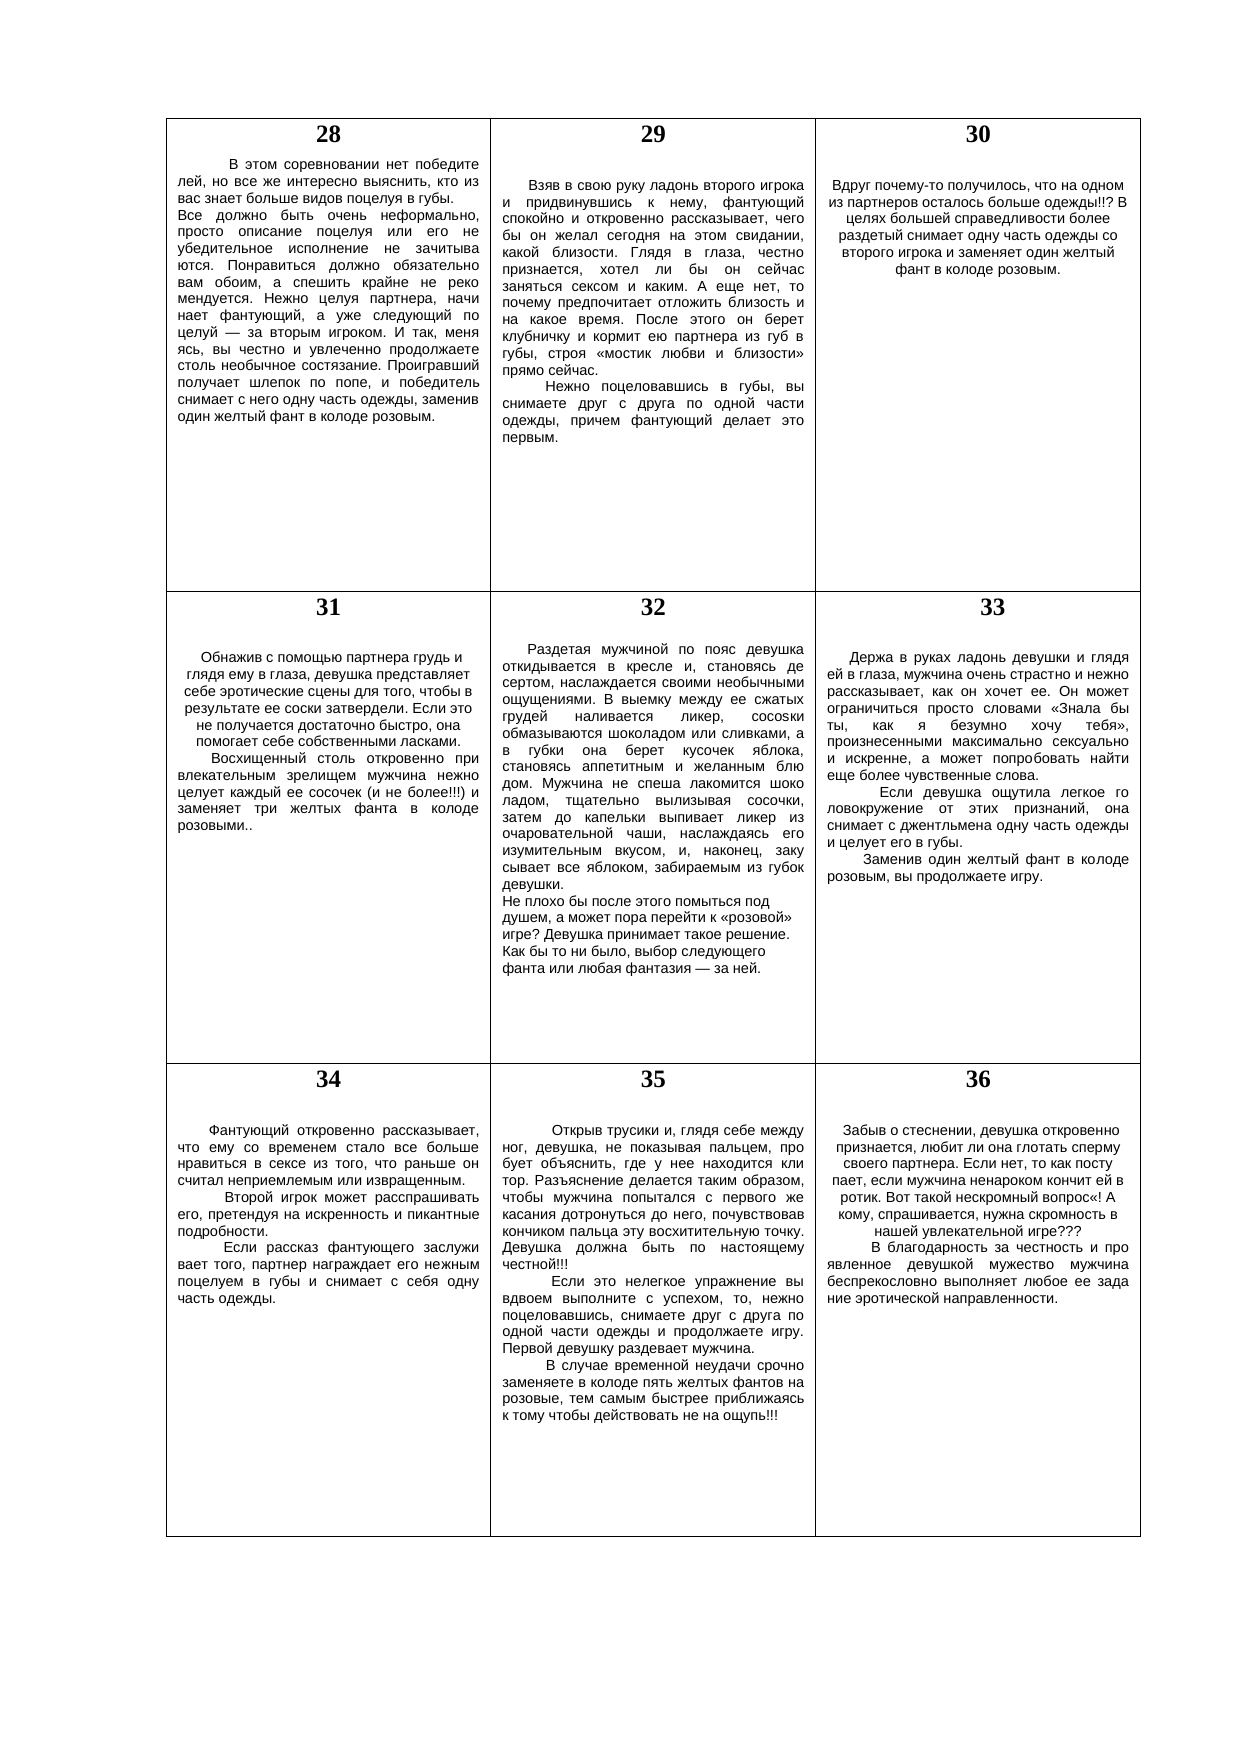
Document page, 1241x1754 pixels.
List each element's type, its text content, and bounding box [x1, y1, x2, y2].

table_cell 36 Забыв о стеснении, девушка откровен-но признается, любит ли она глотать спер-му своего партнера. Если нет, то как посту-пает, если мужчина ненароком кончит ей в ротик. Вот такой нескромный вопрос«! А кому, спрашивается, нужна скромность в нашей увлекательной игре??? В благодарность за честность и про-явленное девушкой мужество мужчина беспрекословно выполняет любое ее зада-ние эротической направленности. [816, 1064, 1140, 1536]
table_cell 31 Обнажив с помощью партнера грудь и глядя ему в глаза, девушка представляет себе эротические сцены для того, чтобы в результате ее соски затвердели. Если это не получается достаточно быстро, она помогает себе собственными ласками. Восхищенный столь откровенно при-влекательным зрелищем мужчина нежно целует каждый ее сосочек (и не более!!!) и заменяет три желтых фанта в колоде розовыми.. [167, 592, 490, 1063]
table_header 28 В этом соревновании нет победите-лей, но все же интересно выяснить, кто из вас знает больше видов поцелуя в губы. Все должно быть очень неформаль-но, просто описание поцелуя или его не-убедительное исполнение не зачитыва-ются. Понравиться должно обязательно вам обоим, а спешить крайне не реко-мендуется. Нежно целуя партнера, начи-нает фантующий, а уже следующий по-целуй — за вторым игроком. И так, меня-ясь, вы честно и увлеченно продолжаете столь необычное состязание. Проиграв-ший получает шлепок по попе, и победи-тель снимает с него одну часть одежды, заменив один желтый фант в колоде розовым. [167, 119, 490, 591]
table_header 29 Взяв в свою руку ладонь второго иг-рока и придвинувшись к нему, фантую-щий спокойно и откровенно рассказыва-ет, чего бы он желал сегодня на этом свидании, какой близости. Глядя в глаза, честно признается, хотел ли бы он сей-час заняться сексом и каким. А еще нет, то почему предпочитает отложить бли-зость и на какое время. После этого он берет клубничку и кормит ею партнера из губ в губы, строя «мостик любви и близости» прямо сейчас. Нежно поцеловавшись в губы, вы снимаете друг с друга по одной части одежды, причем фантующий делает это первым. [491, 119, 815, 591]
table_header 30 Вдруг почему-то получилось, что на одном из партнеров осталось больше одежды!!? В целях большей справедли-вости более раздетый снимает одну часть одежды со второго игрока и заме-няет один желтый фант в колоде розо-вым. [816, 119, 1140, 591]
table_cell 35 Открыв трусики и, глядя себе между ног, девушка, не показывая пальцем, про-бует объяснить, где у нее находится кли-тор. Разъяснение делается таким обра-зом, чтобы мужчина попытался с первого же касания дотронуться до него, почувс-твовав кончиком пальца эту восхититель-ную точку. Девушка должна быть по на-стоящему честной!!! Если это нелегкое упражнение вы вдвоем выполните с успехом, то, нежно поцеловавшись, снимаете друг с друга по одной части одежды и продолжаете игру. Первой девушку раздевает мужчина. В случае временной неудачи срочно заменяете в колоде пять желтых фантов на розовые, тем самым быстрее прибли-жаясь к тому чтобы действовать не на ощупь!!! [491, 1064, 815, 1536]
table_cell 33 Держа в руках ладонь девушки и глядя ей в глаза, мужчина очень страст-но и нежно рассказывает, как он хочет ее. Он может ограничиться просто сло-вами «Знала бы ты, как я безумно хочу тебя», произнесенными максимально сексуально и искренне, а может попро-бовать найти еще более чувственные слова. Если девушка ощутила легкое го-ловокружение от этих признаний, она снимает с джентльмена одну часть одежды и целует его в губы. Заменив один желтый фант в ко-лоде розовым, вы продолжаете игру. [816, 592, 1140, 1063]
table_cell 34 Фантующий откровенно рассказывает, что ему со временем стало все больше нравиться в сексе из того, что раньше он считал неприемлемым или извращенным. Второй игрок может расспрашивать его, претендуя на искренность и пикант-ные подробности. Если рассказ фантующего заслужи-вает того, партнер награждает его не-жным поцелуем в губы и снимает с себя одну часть одежды. [167, 1064, 490, 1536]
table_cell 32 Раздетая мужчиной по пояс девушка откидывается в кресле и, становясь де-сертом, наслаждается своими необычны-ми ощущениями. В выемку между ее сжатых грудей наливается ликер, cocos-ки обмазываются шоколадом или слив-ками, а в губки она берет кусочек яблока, становясь аппетитным и желанным блю-дом. Мужчина не спеша лакомится шоко-ладом, тщательно вылизывая сосочки, затем до капельки выпивает ликер из очаровательной чаши, наслаждаясь его изумительным вкусом, и, наконец, заку-сывает все яблоком, забираемым из губок девушки. Не плохо бы после этого помыться под душем, а может пора перейти к «ро-зовой» игре? Девушка принимает такое решение. Как бы то ни было, выбор сле-дующего фанта или любая фантазия — за ней. [491, 592, 815, 1063]
